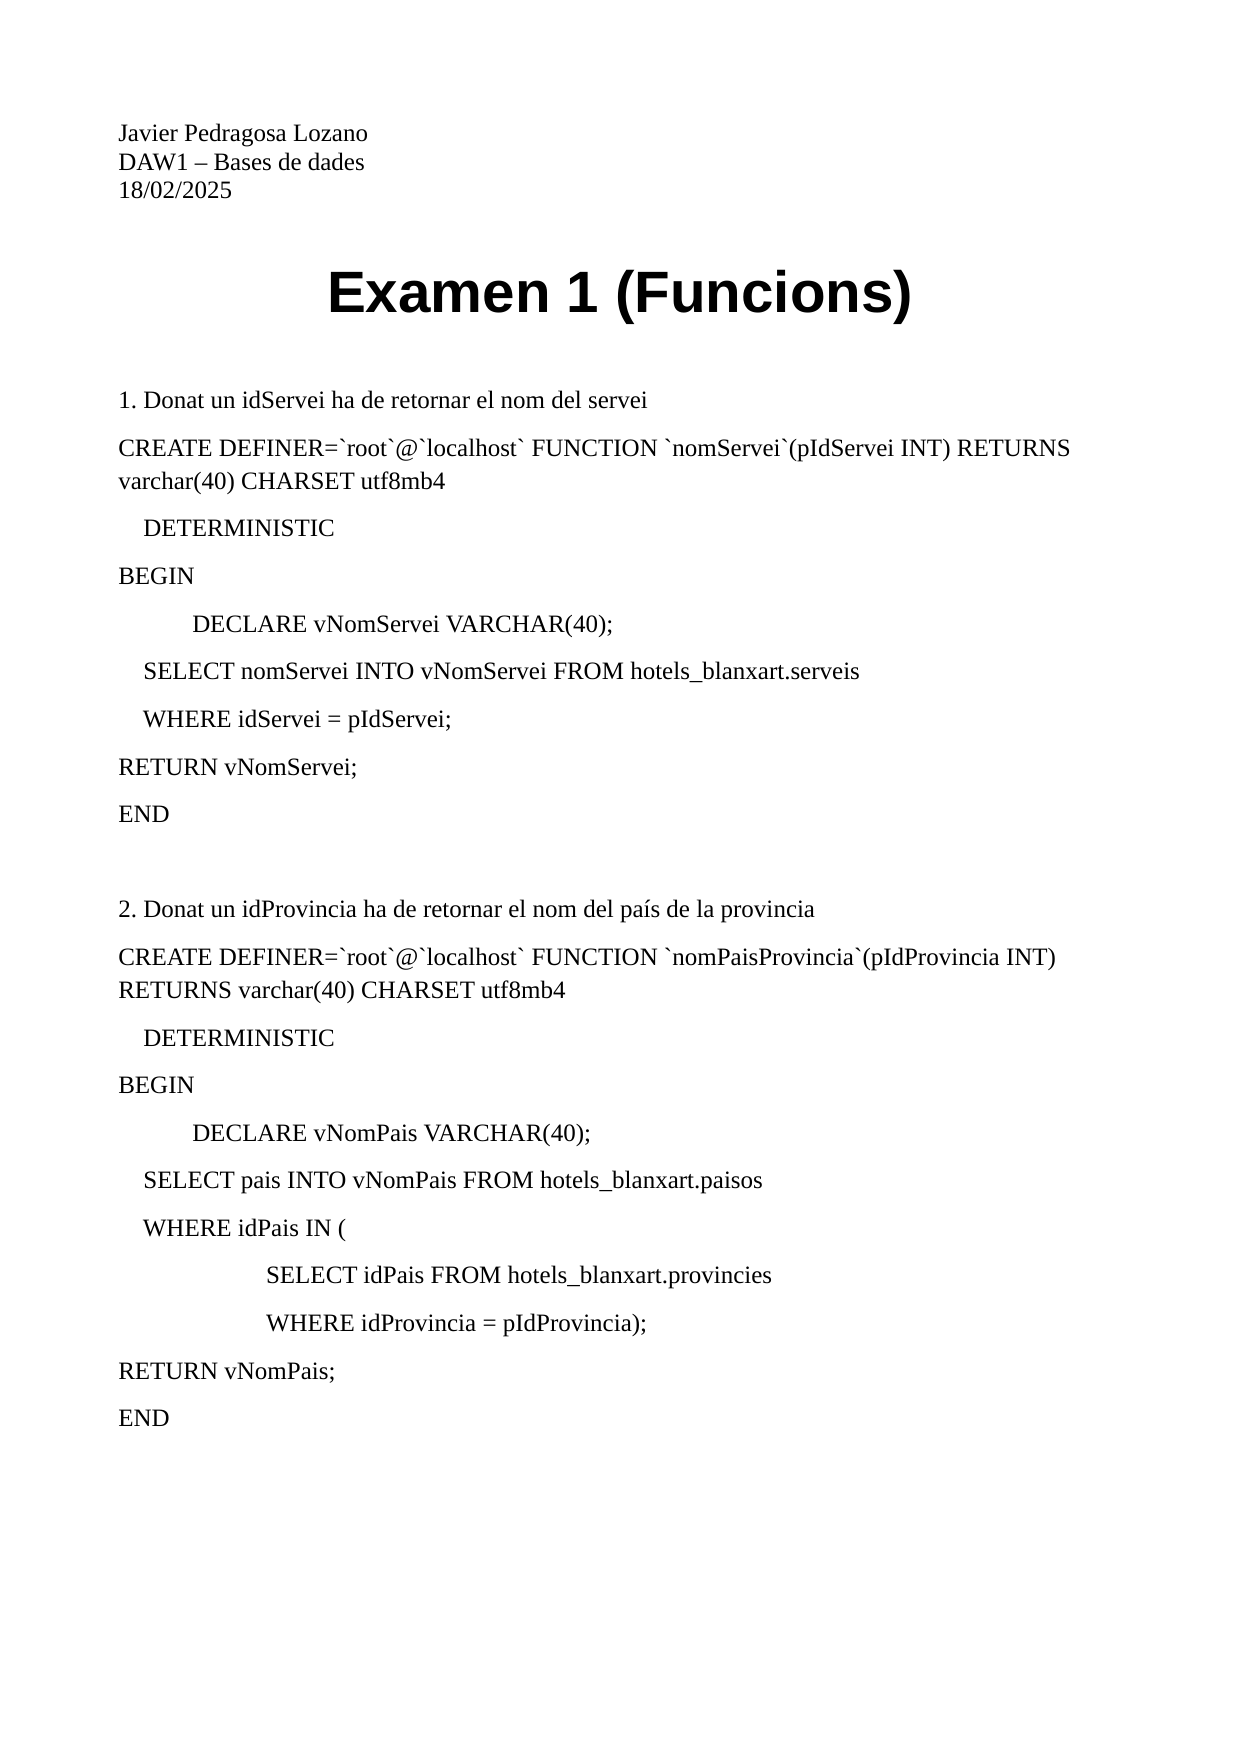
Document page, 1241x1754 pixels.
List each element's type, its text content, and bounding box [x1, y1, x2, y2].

text 1. Donat un idServei ha de retornar el nom del servei [118, 385, 1122, 414]
text WHERE idPais IN ( [118, 1213, 1122, 1242]
text 18/02/2025 [118, 176, 1122, 204]
text 2. Donat un idProvincia ha de retornar el nom del país de la provincia [118, 894, 1122, 923]
text WHERE idServei = pIdServei; [118, 704, 1122, 733]
text DECLARE vNomPais VARCHAR(40); [118, 1118, 1122, 1147]
text CREATE DEFINER=`root`@`localhost` FUNCTION `nomPaisProvincia`(pIdProvincia INT) RETURNS varchar(40) CHARSET utf8mb4 [118, 942, 1122, 1004]
text BEGIN [118, 1070, 1122, 1099]
text DETERMINISTIC [118, 1023, 1122, 1051]
text BEGIN [118, 561, 1122, 590]
text RETURN vNomServei; [118, 752, 1122, 780]
text END [118, 799, 1122, 828]
text RETURN vNomPais; [118, 1356, 1122, 1384]
text END [118, 1403, 1122, 1432]
text SELECT nomServei INTO vNomServei FROM hotels_blanxart.serveis [118, 656, 1122, 685]
text SELECT pais INTO vNomPais FROM hotels_blanxart.paisos [118, 1165, 1122, 1194]
text DECLARE vNomServei VARCHAR(40); [118, 609, 1122, 637]
text DAW1 – Bases de dades [118, 147, 1122, 176]
text Javier Pedragosa Lozano [118, 118, 1122, 147]
title Examen 1 (Funcions) [118, 258, 1122, 325]
text DETERMINISTIC [118, 513, 1122, 542]
text SELECT idPais FROM hotels_blanxart.provincies [118, 1261, 1122, 1289]
text CREATE DEFINER=`root`@`localhost` FUNCTION `nomServei`(pIdServei INT) RETURNS varchar(40) CHARSET utf8mb4 [118, 433, 1122, 495]
text WHERE idProvincia = pIdProvincia); [118, 1308, 1122, 1337]
